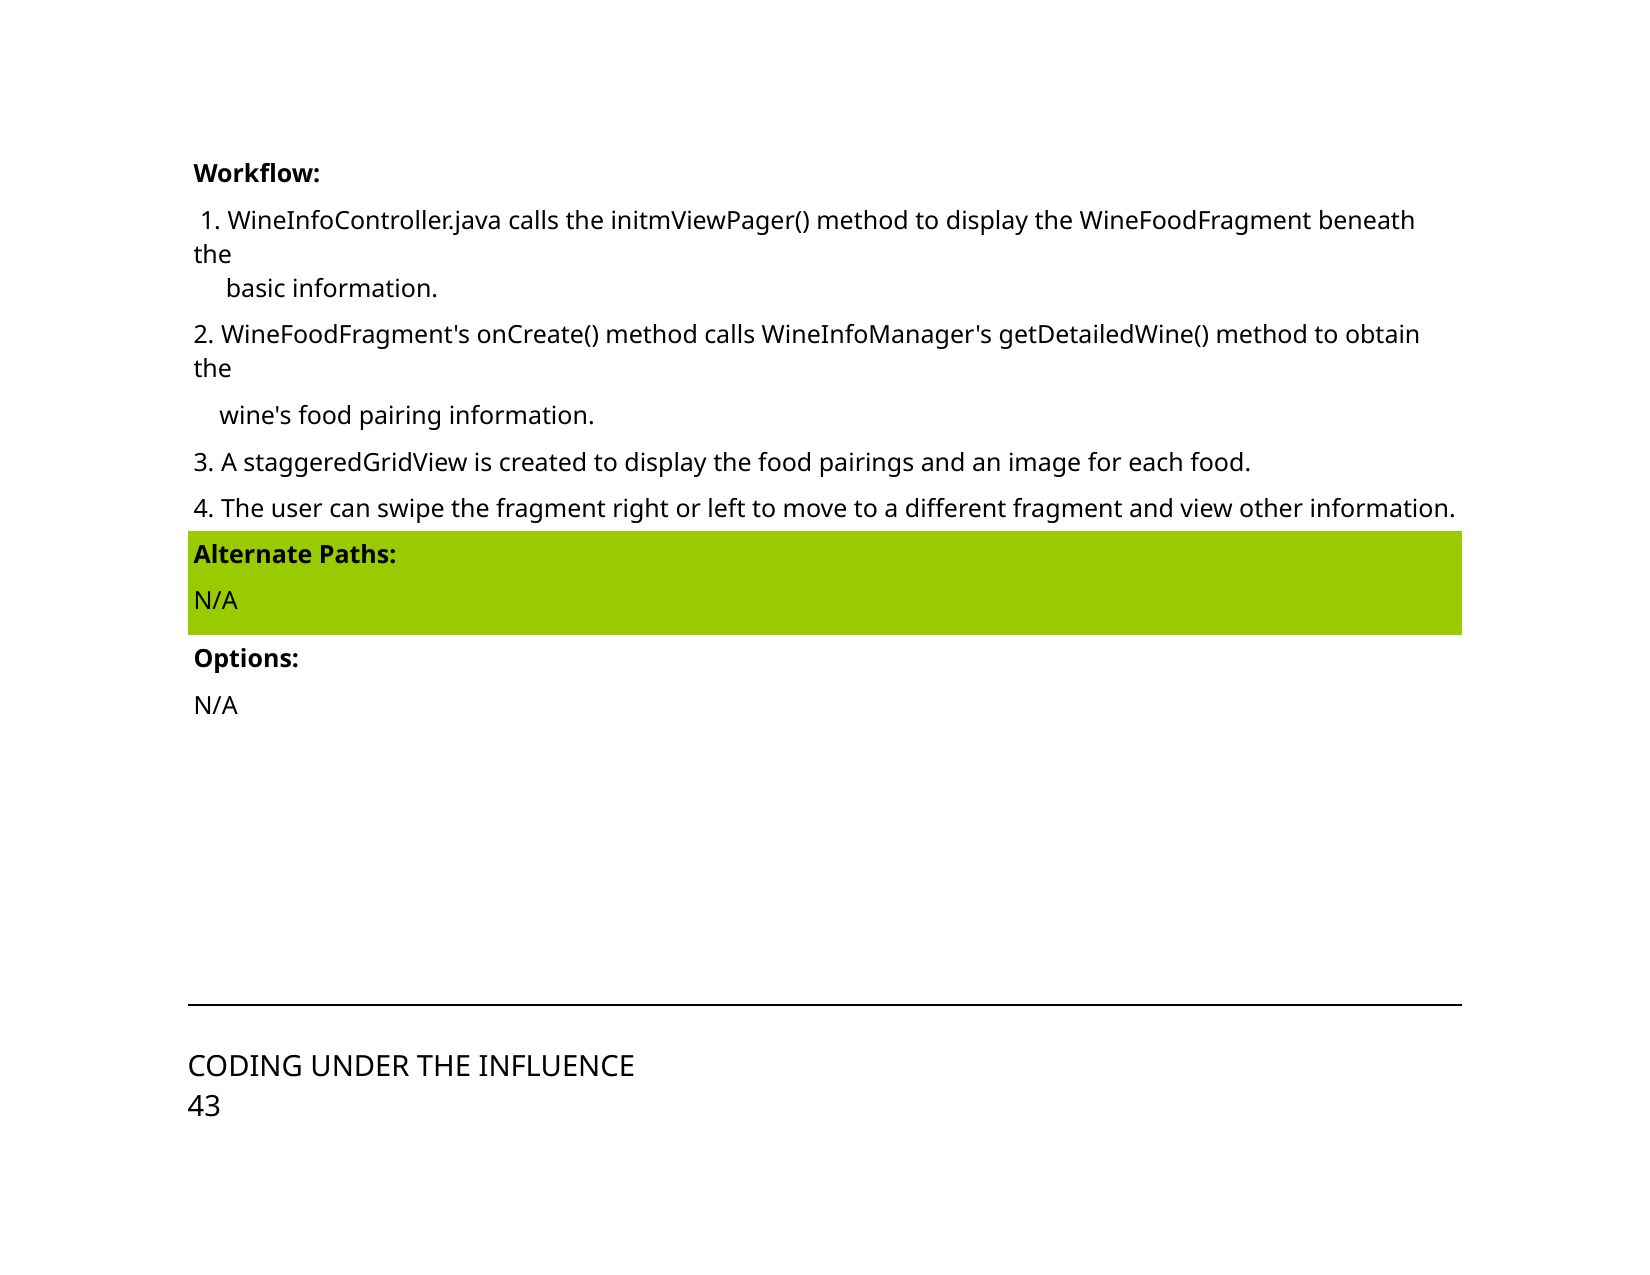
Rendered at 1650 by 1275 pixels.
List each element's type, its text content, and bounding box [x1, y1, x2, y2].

table_cell Options: N/A [188, 635, 1462, 727]
table_cell Workflow: 1. WineInfoController.java calls the initmViewPager() method to display the WineFoodFragment beneath the basic information. 2. WineFoodFragment's onCreate() method calls WineInfoManager's getDetailedWine() method to obtain the wine's food pairing information. 3. A staggeredGridView is created to display the food pairings and an image for each food. 4. The user can swipe the fragment right or left to move to a different fragment and view other information. [188, 150, 1462, 531]
table_cell Alternate Paths: N/A [188, 531, 1462, 635]
